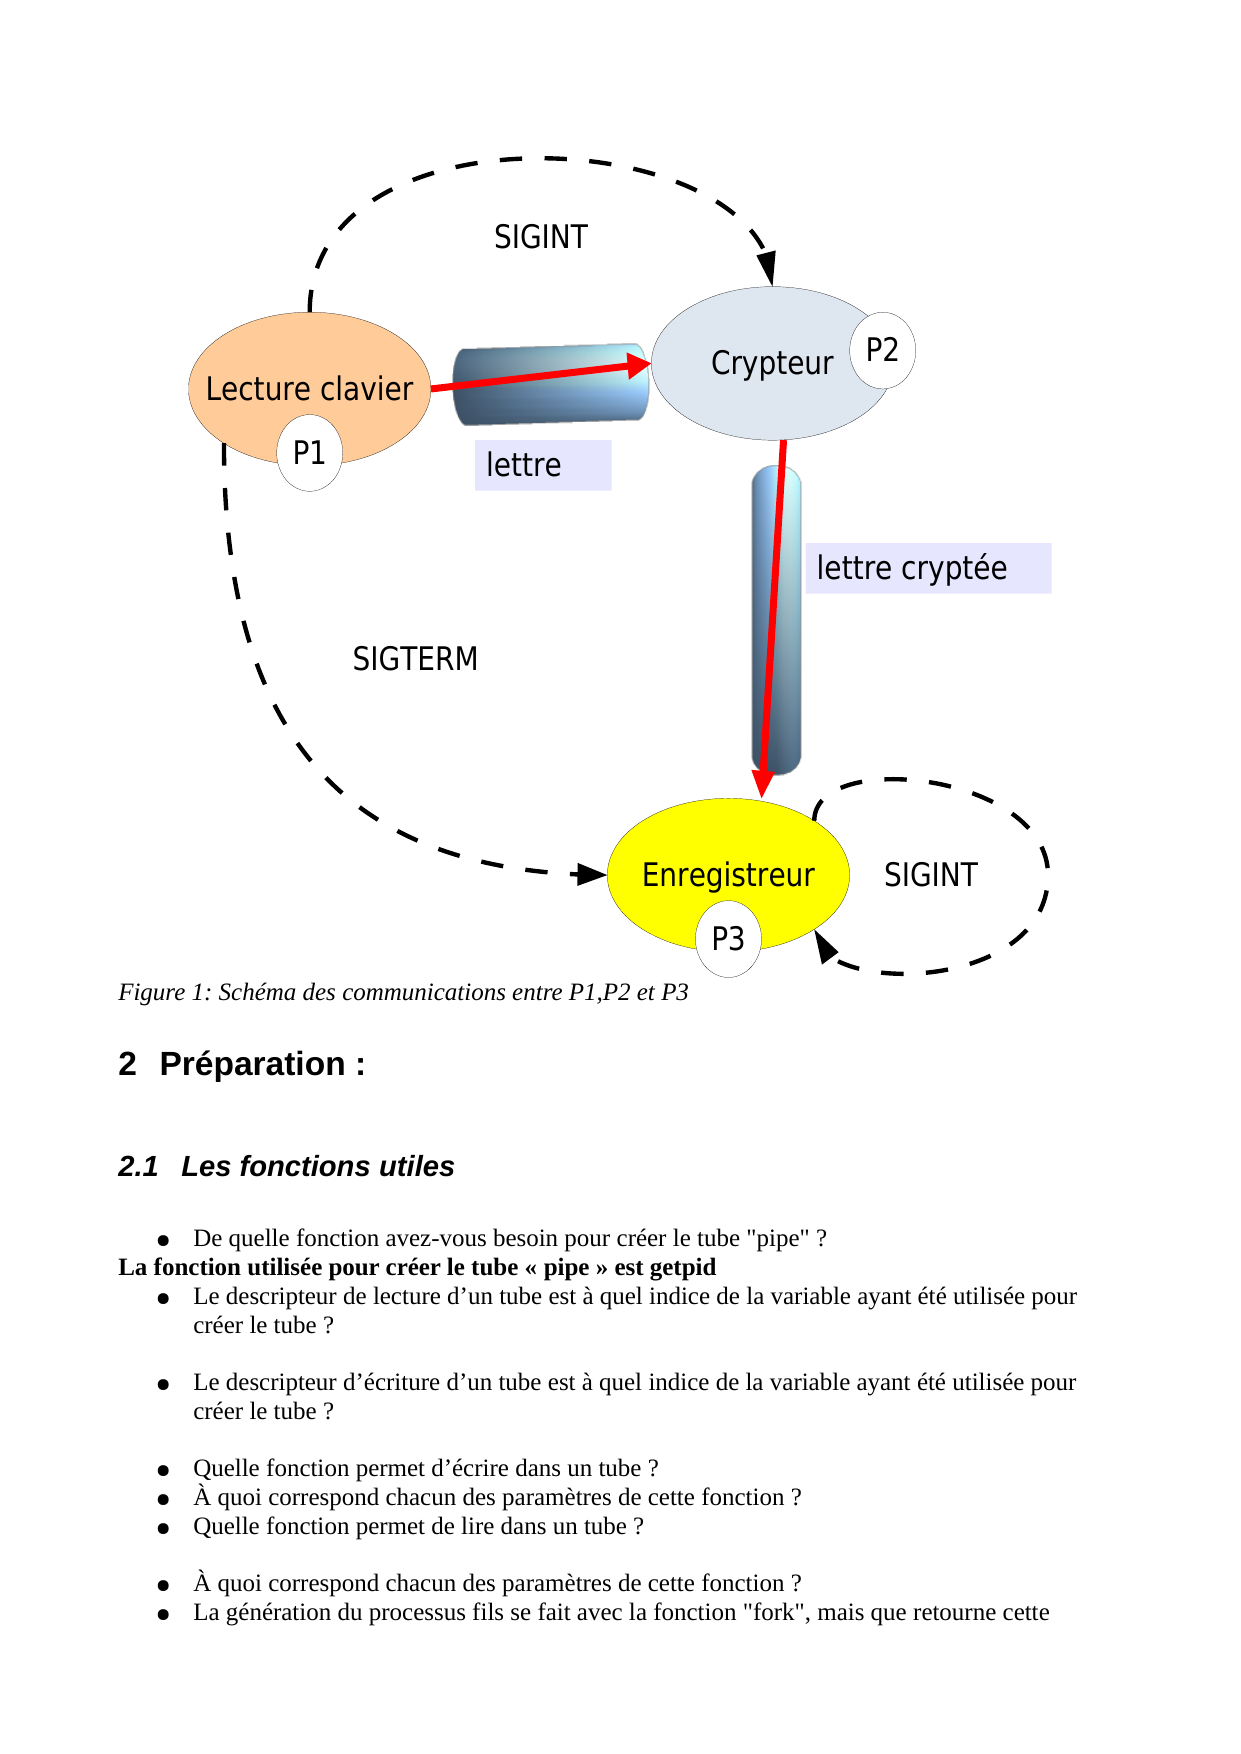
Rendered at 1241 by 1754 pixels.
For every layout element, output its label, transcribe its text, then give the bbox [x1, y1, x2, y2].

subtitle Les fonctions utiles [118, 1149, 1122, 1182]
list La génération du processus fils se fait avec la fonction "fork", mais que retourne cette [156, 1597, 1122, 1626]
text La fonction utilisée pour créer le tube « pipe » est getpid [118, 1252, 1122, 1281]
text Figure 1: Schéma des communications entre P1,P2 et P3 [118, 156, 1122, 1006]
subtitle Préparation : [118, 1044, 1122, 1082]
list À quoi correspond chacun des paramètres de cette fonction ? [156, 1568, 1122, 1597]
list À quoi correspond chacun des paramètres de cette fonction ? [156, 1482, 1122, 1511]
list Quelle fonction permet de lire dans un tube ? [156, 1511, 1122, 1540]
list De quelle fonction avez-vous besoin pour créer le tube "pipe" ? [156, 1223, 1122, 1252]
list Le descripteur de lecture d’un tube est à quel indice de la variable ayant été utilisée pour créer le tube ? [156, 1281, 1122, 1338]
list Quelle fonction permet d’écrire dans un tube ? [156, 1453, 1122, 1482]
list Le descripteur d’écriture d’un tube est à quel indice de la variable ayant été utilisée pour créer le tube ? [156, 1367, 1122, 1425]
